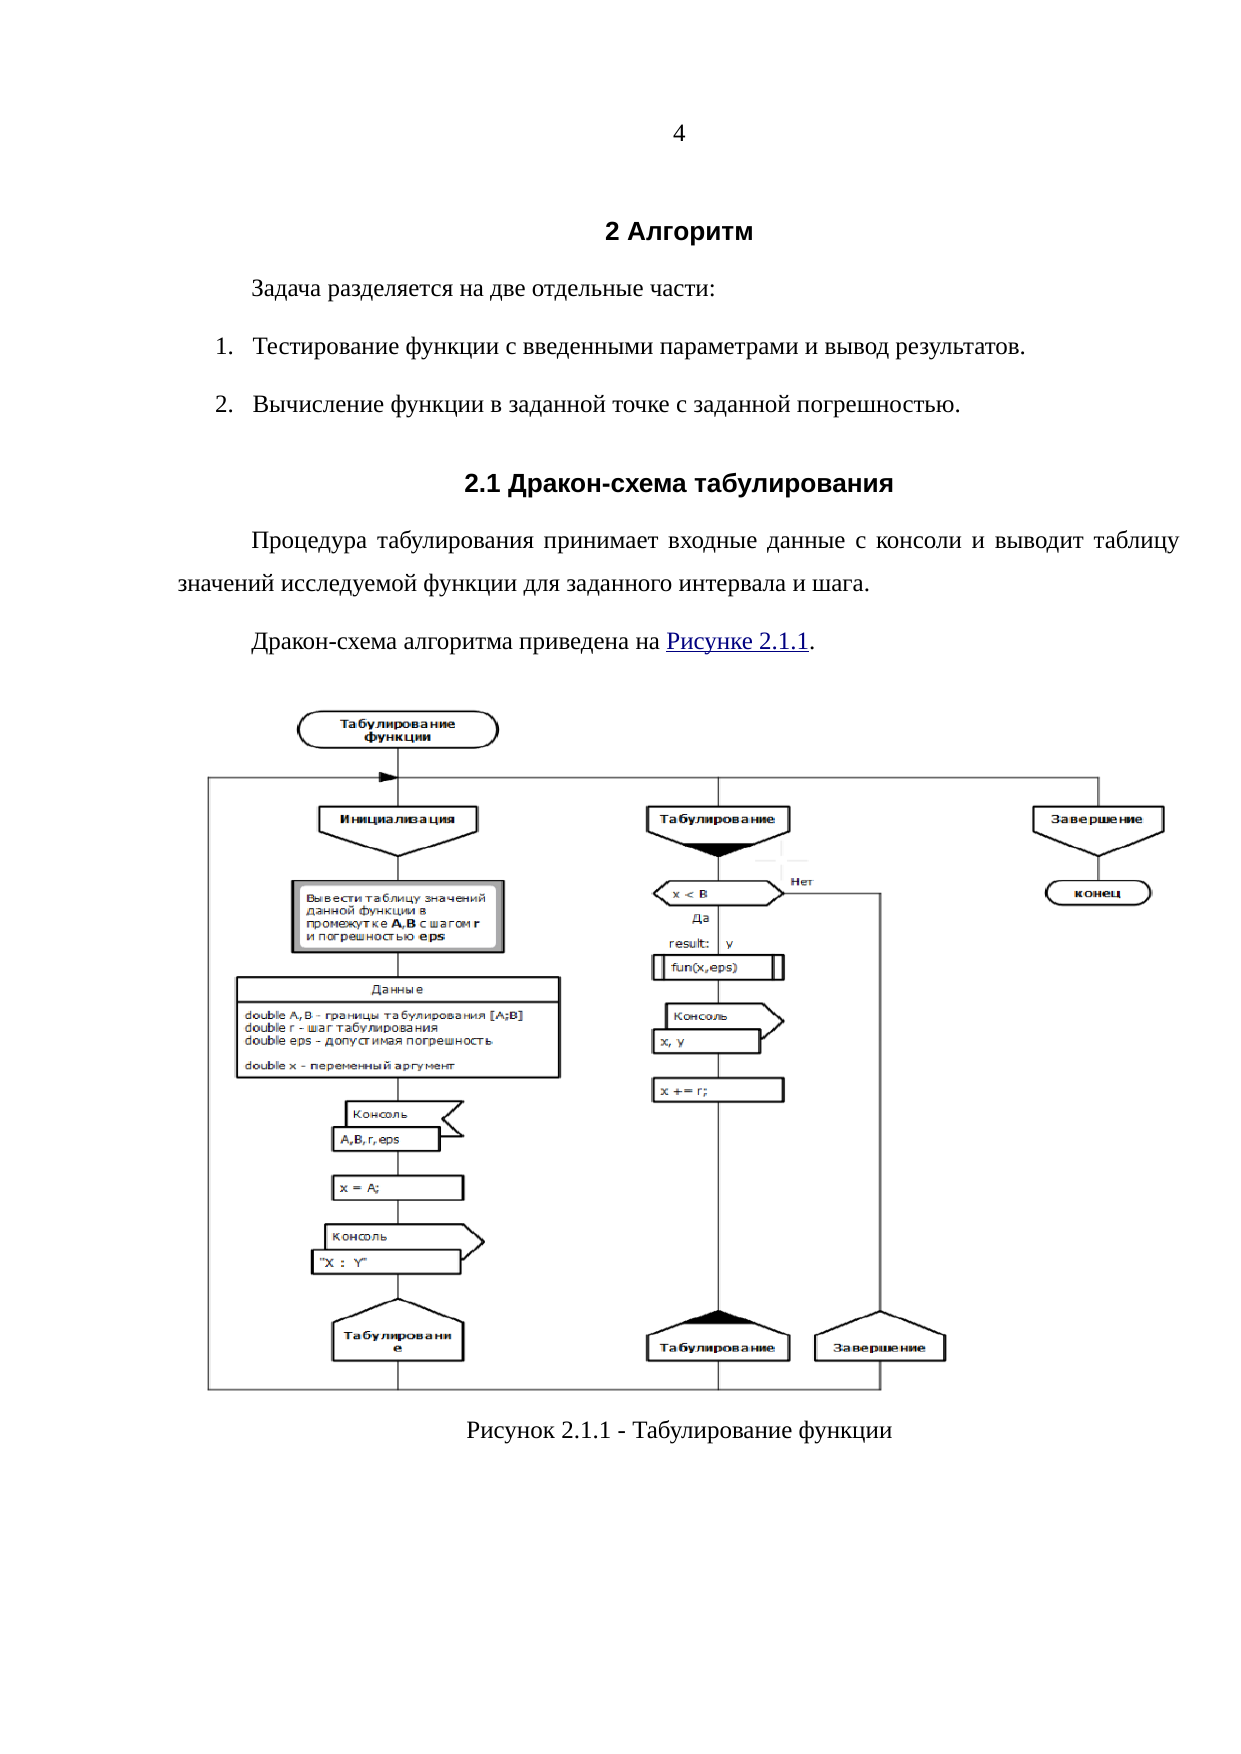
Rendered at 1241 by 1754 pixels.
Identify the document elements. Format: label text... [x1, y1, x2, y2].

subtitle Дракон-схема табулирования [177, 467, 1181, 498]
text Дракон-схема алгоритма приведена на Рисунке 2.1.1. [177, 626, 1181, 655]
list Вычисление функции в заданной точке с заданной погрешностью. [215, 389, 1181, 418]
text Рисунок 2.1.1 - Табулирование функции [177, 1402, 1181, 1444]
list Тестирование функции с введенными параметрами и вывод результатов. [215, 331, 1181, 360]
text Процедура табулирования принимает входные данные с консоли и выводит таблицу значений исследуемой функции для заданного интервала и шага. [177, 525, 1181, 597]
text Задача разделяется на две отдельные части: [177, 273, 1181, 302]
picture [177, 696, 1182, 1402]
subtitle Алгоритм [177, 216, 1181, 246]
